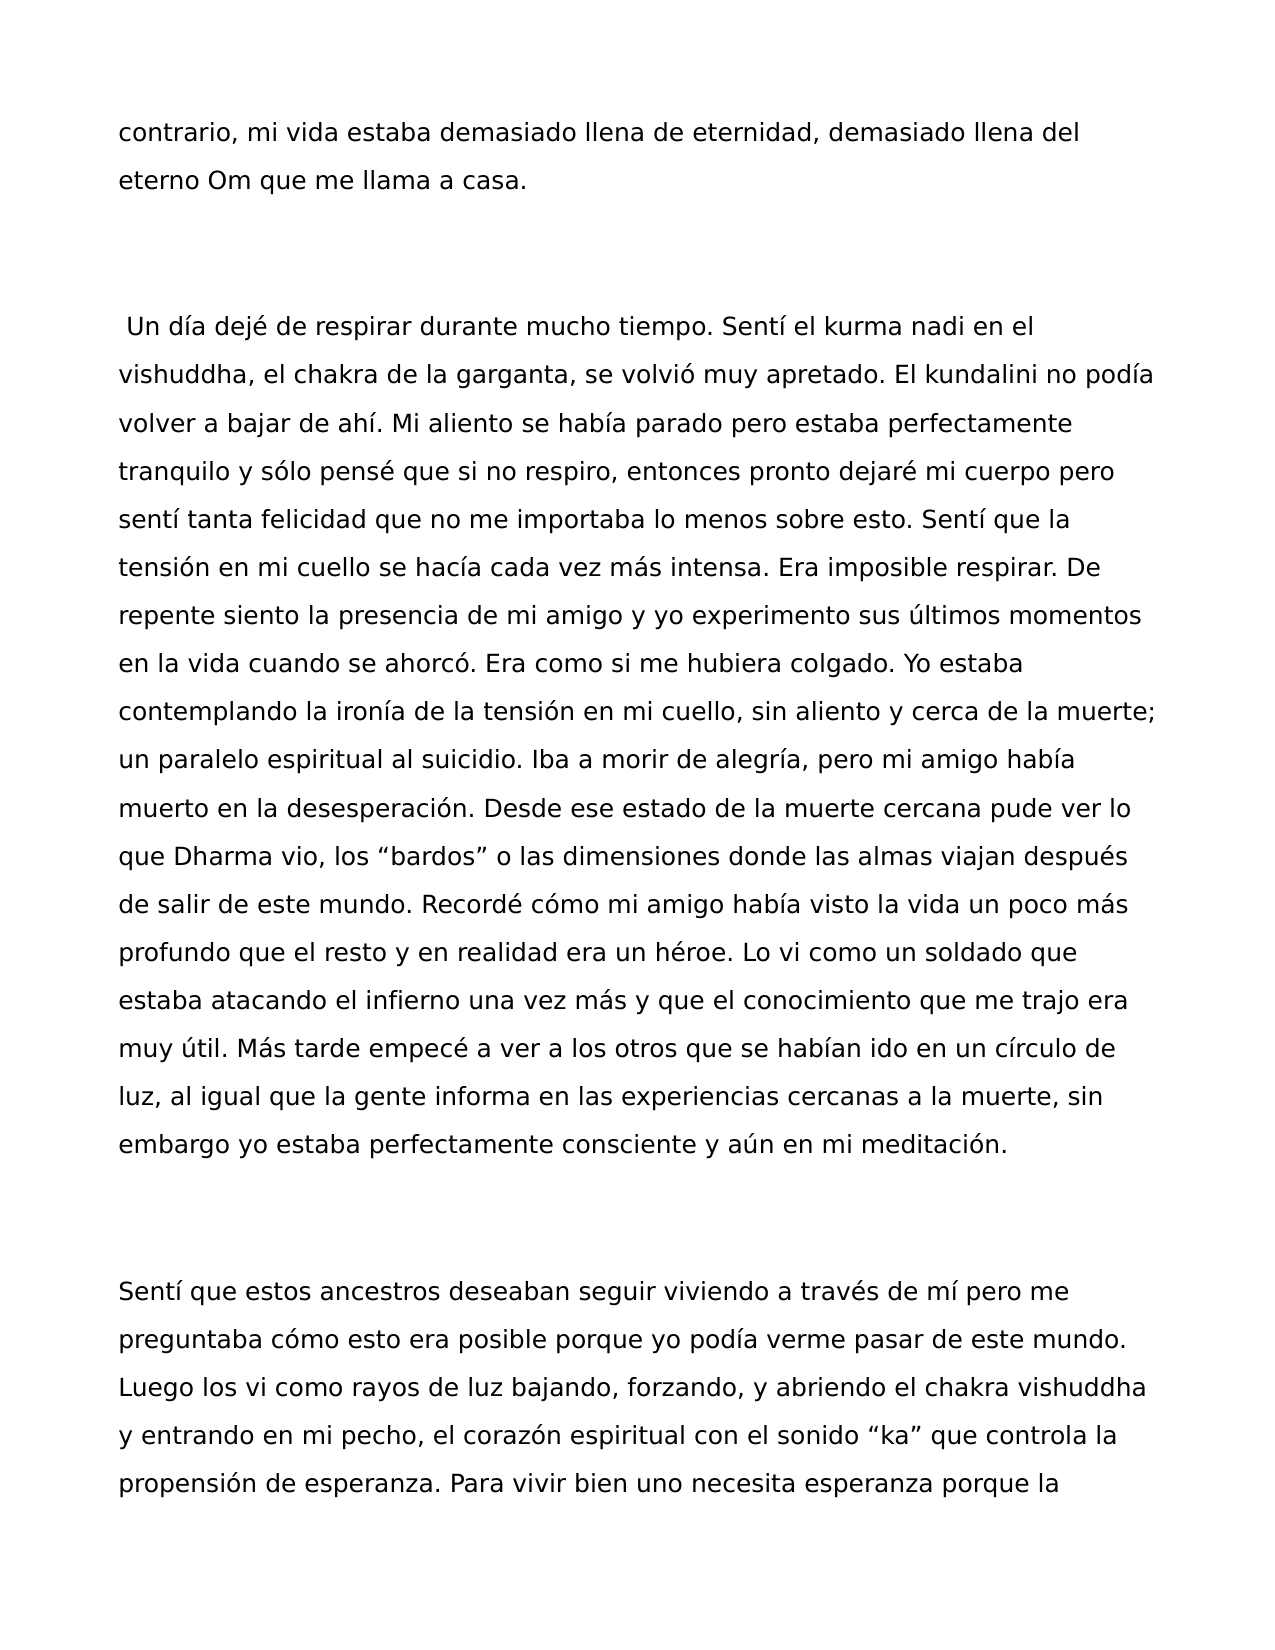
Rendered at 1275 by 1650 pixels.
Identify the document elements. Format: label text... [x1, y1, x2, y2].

text contrario, mi vida estaba demasiado llena de eternidad, demasiado llena del eterno Om que me llama a casa. [118, 118, 1157, 195]
text Sentí que estos ancestros deseaban seguir viviendo a través de mí pero me preguntaba cómo esto era posible porque yo podía verme pasar de este mundo. Luego los vi como rayos de luz bajando, forzando, y abriendo el chakra vishuddha y entrando en mi pecho, el corazón espiritual con el sonido “ka” que controla la propensión de esperanza. Para vivir bien uno necesita esperanza porque la [118, 1277, 1157, 1498]
text Un día dejé de respirar durante mucho tiempo. Sentí el kurma nadi en el vishuddha, el chakra de la garganta, se volvió muy apretado. El kundalini no podía volver a bajar de ahí. Mi aliento se había parado pero estaba perfectamente tranquilo y sólo pensé que si no respiro, entonces pronto dejaré mi cuerpo pero sentí tanta felicidad que no me importaba lo menos sobre esto. Sentí que la tensión en mi cuello se hacía cada vez más intensa. Era imposible respirar. De repente siento la presencia de mi amigo y yo experimento sus últimos momentos en la vida cuando se ahorcó. Era como si me hubiera colgado. Yo estaba contemplando la ironía de la tensión en mi cuello, sin aliento y cerca de la muerte; un paralelo espiritual al suicidio. Iba a morir de alegría, pero mi amigo había muerto en la desesperación. Desde ese estado de la muerte cercana pude ver lo que Dharma vio, los “bardos” o las dimensiones donde las almas viajan después de salir de este mundo. Recordé cómo mi amigo había visto la vida un poco más profundo que el resto y en realidad era un héroe. Lo vi como un soldado que estaba atacando el infierno una vez más y que el conocimiento que me trajo era muy útil. Más tarde empecé a ver a los otros que se habían ido en un círculo de luz, al igual que la gente informa en las experiencias cercanas a la muerte, sin embargo yo estaba perfectamente consciente y aún en mi meditación. [118, 312, 1157, 1160]
